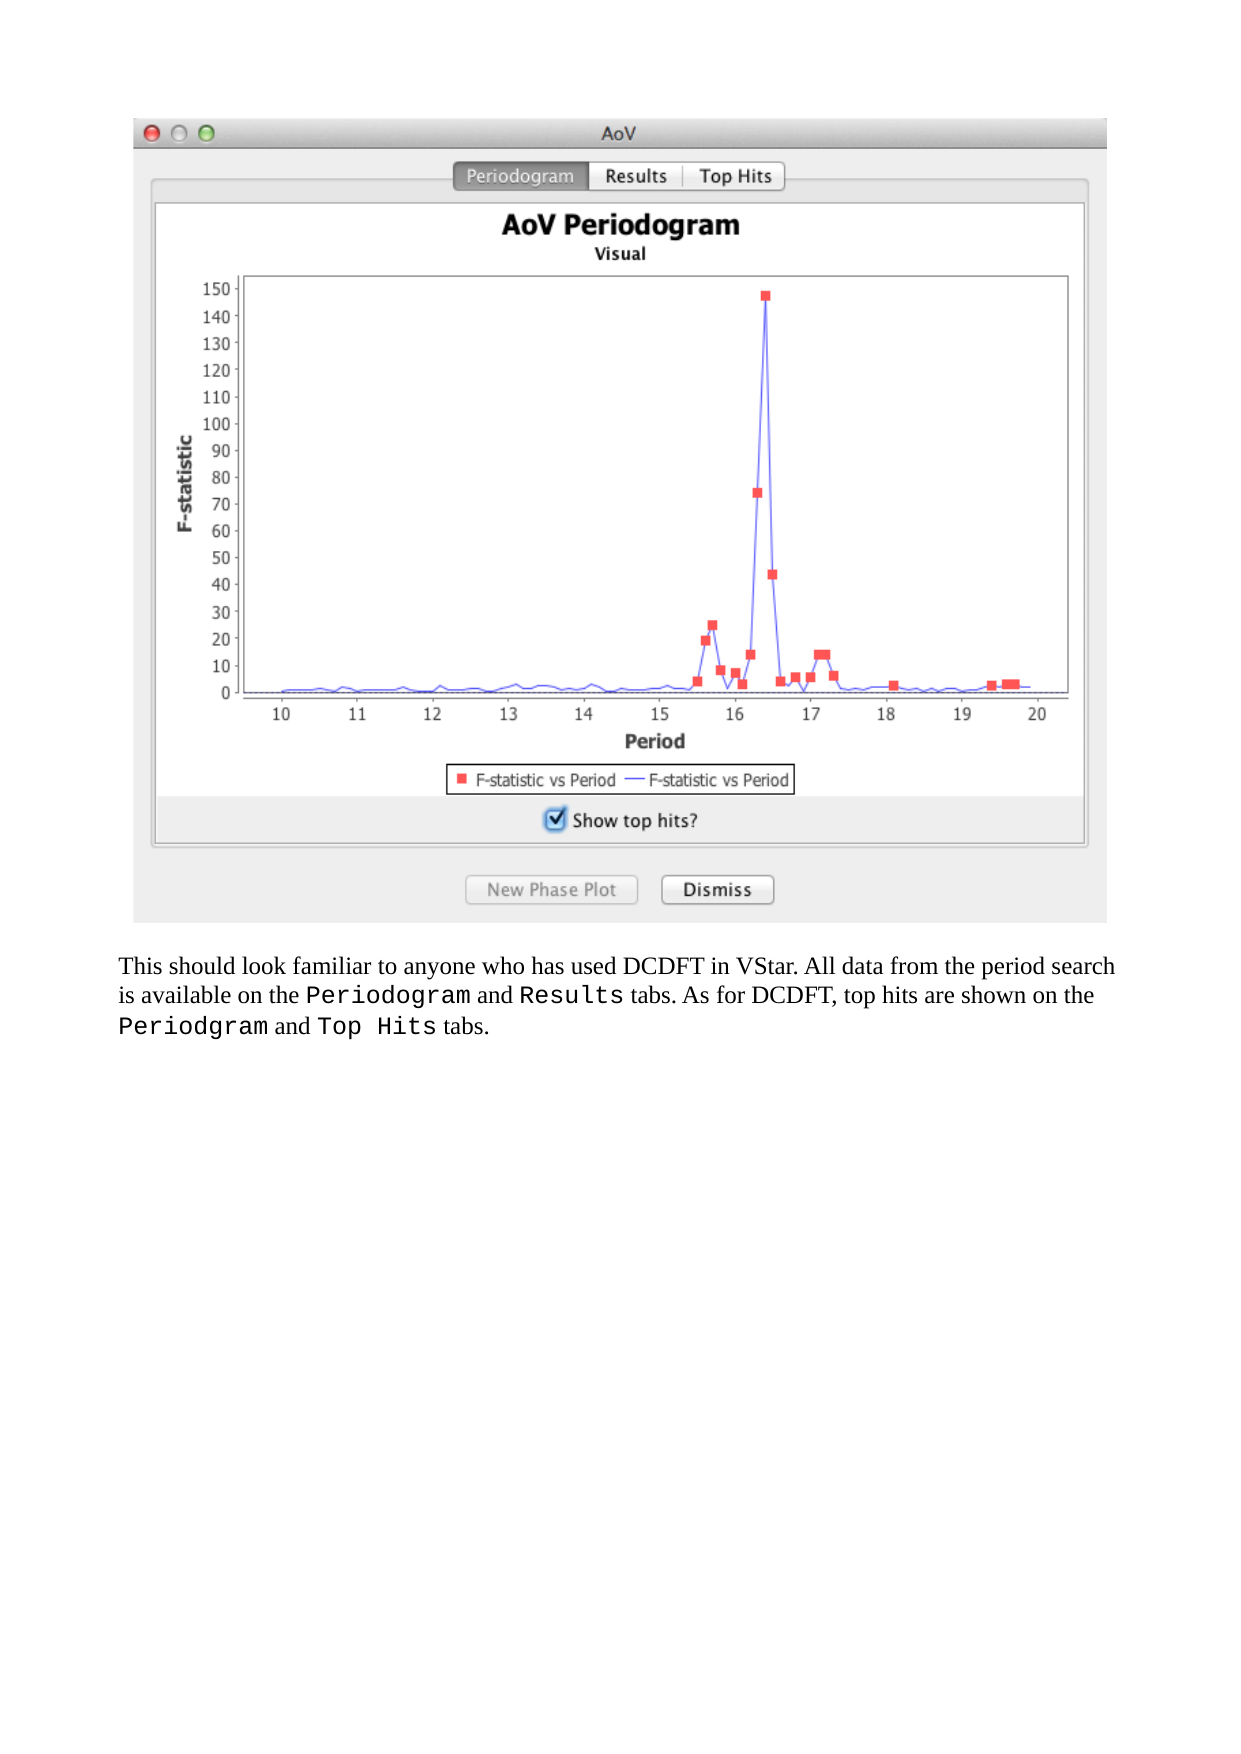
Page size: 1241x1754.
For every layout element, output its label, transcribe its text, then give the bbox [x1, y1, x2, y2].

picture [133, 118, 1107, 923]
text This should look familiar to anyone who has used DCDFT in VStar. All data from the period search is available on the Periodogram and Results tabs. As for DCDFT, top hits are shown on the Periodgram and Top Hits tabs. [118, 951, 1122, 1042]
